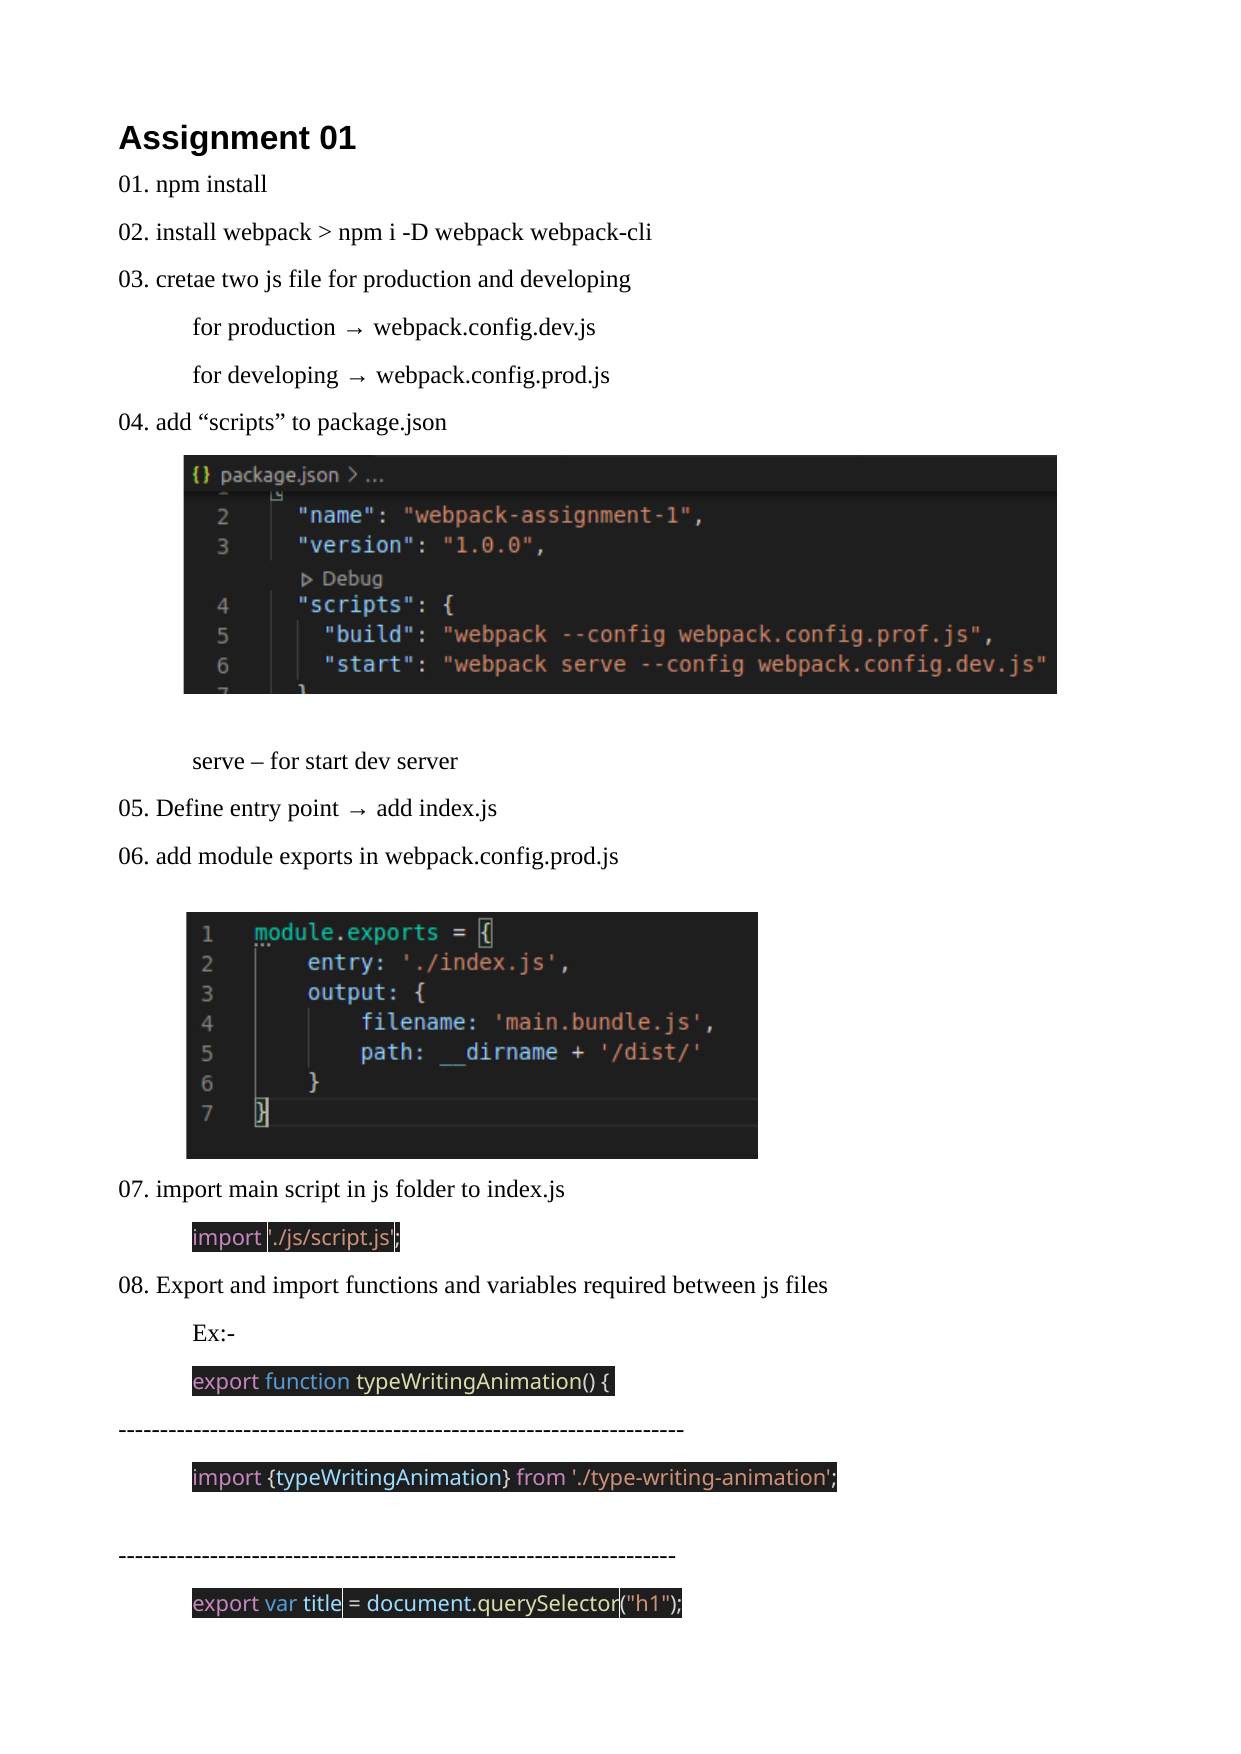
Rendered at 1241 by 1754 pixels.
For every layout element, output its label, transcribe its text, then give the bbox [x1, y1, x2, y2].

text ------------------------------------------------------------------- [118, 1541, 1122, 1569]
text 08. Export and import functions and variables required between js files [118, 1271, 1122, 1299]
text 04. add “scripts” to package.json [118, 407, 1122, 436]
text export var title = document.querySelector("h1"); [118, 1588, 1122, 1618]
text serve – for start dev server [118, 746, 1122, 774]
text Ex:- [118, 1318, 1122, 1347]
picture [186, 912, 758, 1159]
text import './js/script.js'; [118, 1222, 1122, 1252]
text for developing → webpack.config.prod.js [118, 360, 1122, 388]
text 02. install webpack > npm i -D webpack webpack-cli [118, 217, 1122, 246]
text 05. Define entry point → add index.js [118, 793, 1122, 822]
text 03. cretae two js file for production and developing [118, 264, 1122, 293]
picture [183, 455, 1057, 694]
text for production → webpack.config.dev.js [118, 312, 1122, 341]
text -------------------------------------------------------------------- [118, 1414, 1122, 1443]
text 06. add module exports in webpack.config.prod.js [118, 841, 1122, 870]
text 01. npm install [118, 169, 1122, 198]
text import {typeWritingAnimation} from './type-writing-animation'; [118, 1462, 1122, 1492]
text 07. import main script in js folder to index.js [118, 1174, 1122, 1203]
text export function typeWritingAnimation() { [118, 1366, 1122, 1396]
subtitle Assignment 01 [118, 118, 1122, 157]
